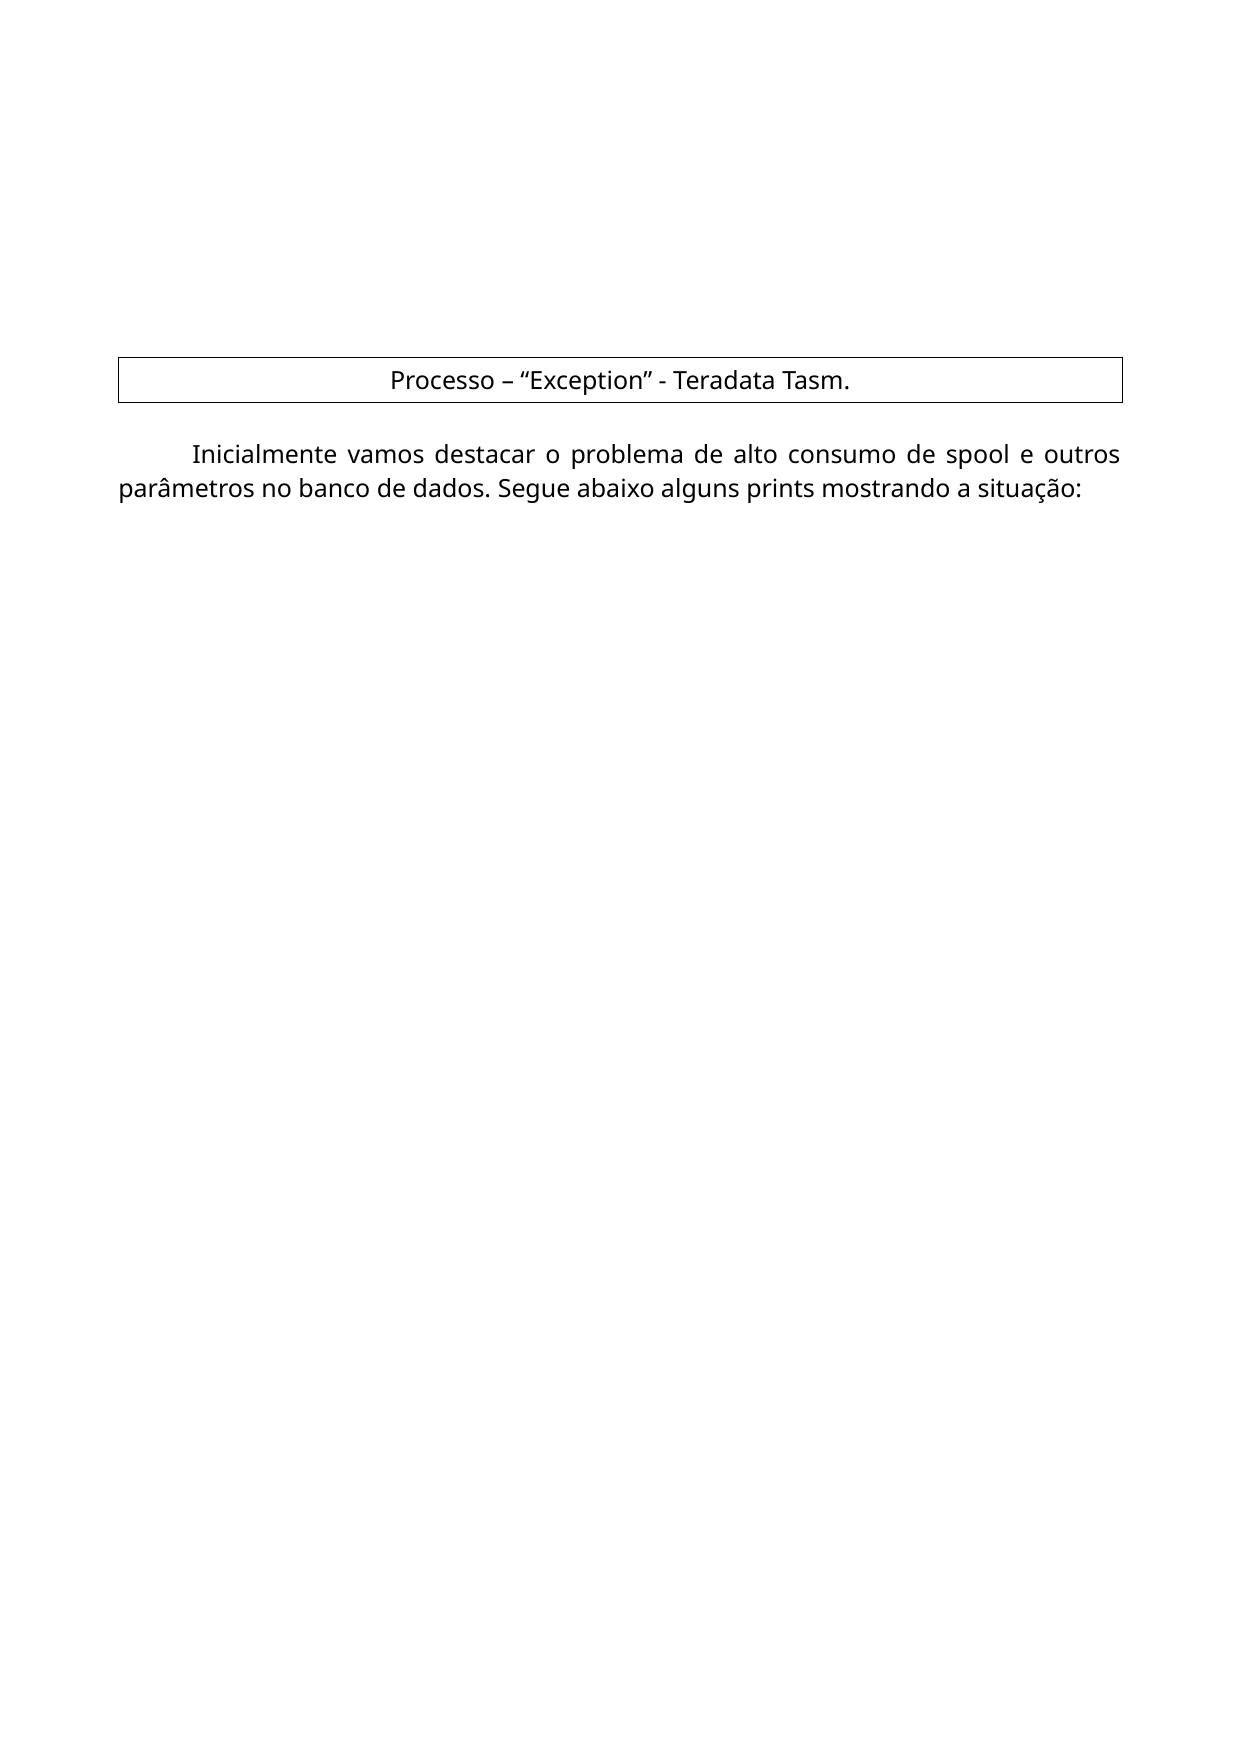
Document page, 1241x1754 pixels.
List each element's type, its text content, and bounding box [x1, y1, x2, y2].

table_header Processo – “Exception” - Teradata Tasm. [119, 358, 1122, 402]
text Inicialmente vamos destacar o problema de alto consumo de spool e outros parâmetros no banco de dados. Segue abaixo alguns prints mostrando a situação: [118, 436, 1122, 504]
